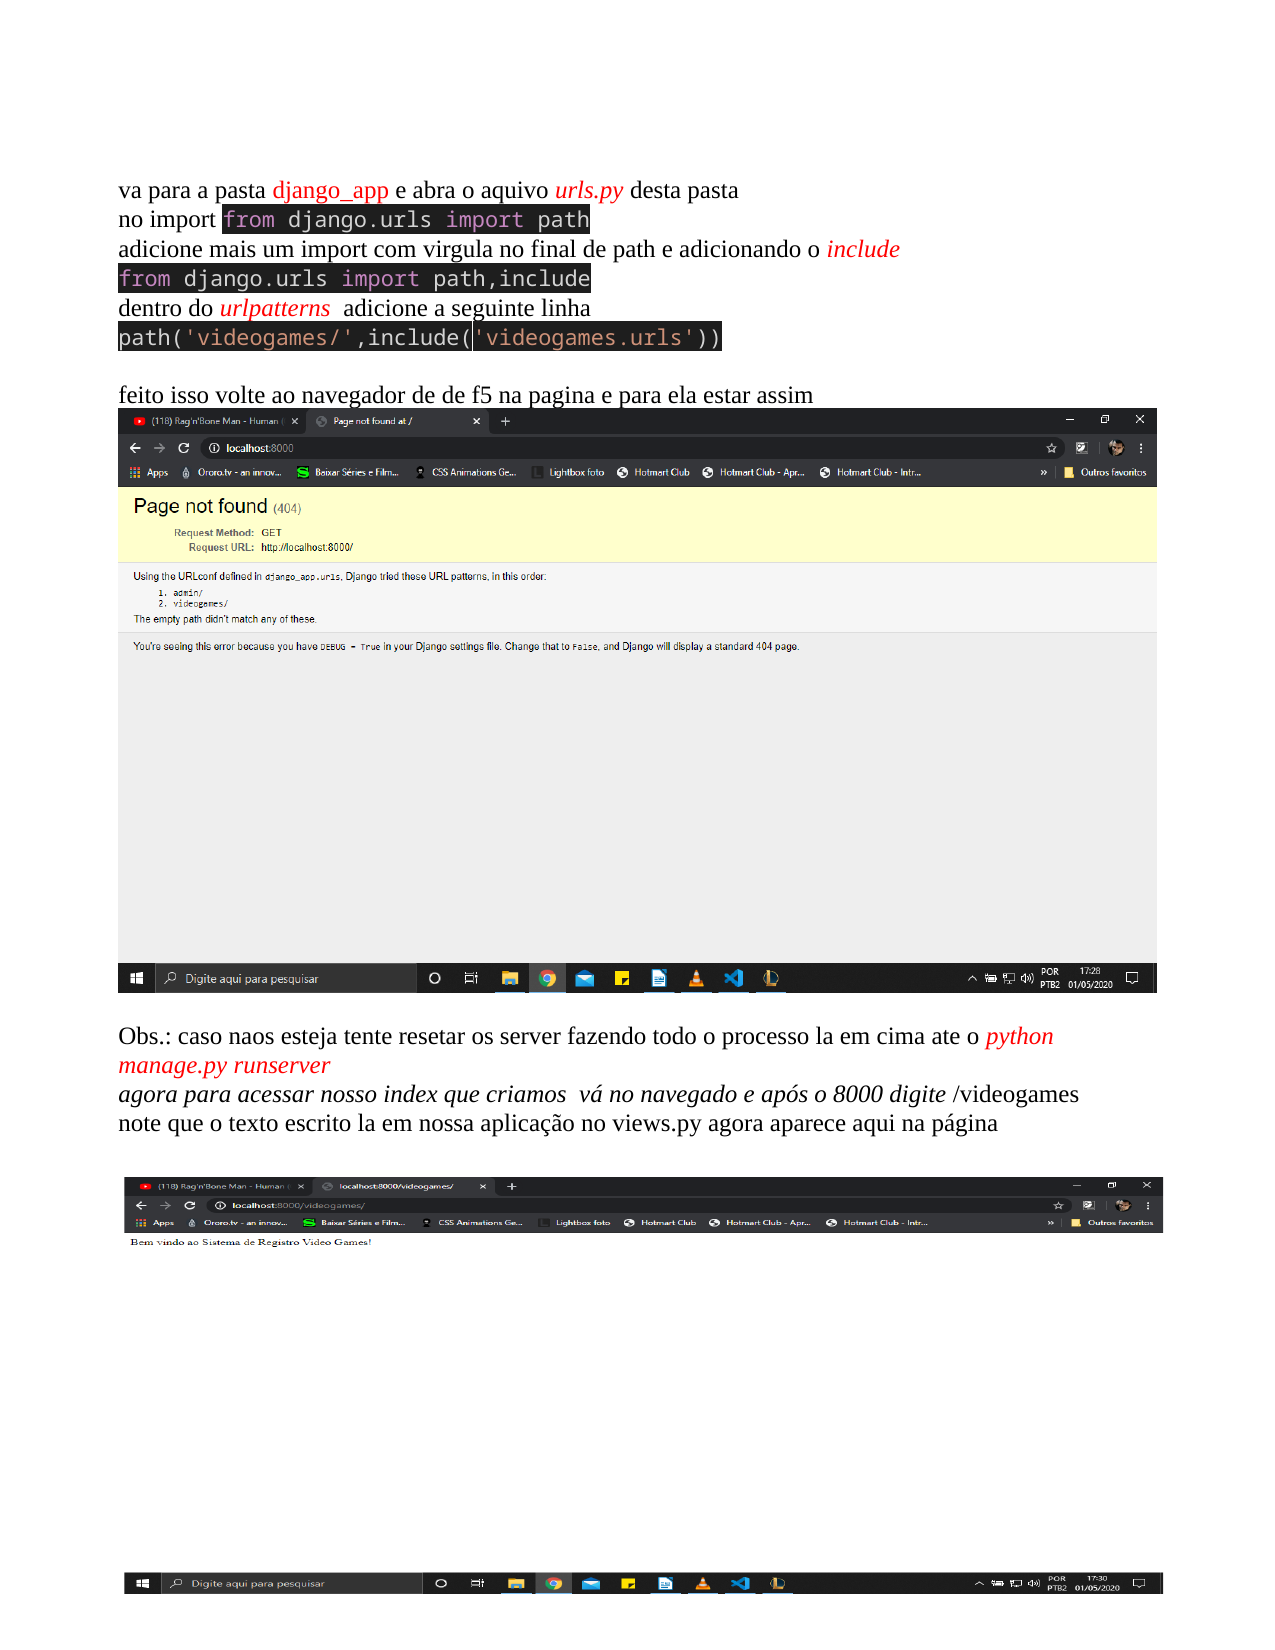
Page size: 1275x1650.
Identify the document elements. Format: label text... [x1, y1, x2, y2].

text from django.urls import path,include [118, 263, 1157, 293]
picture [124, 1177, 1164, 1594]
text feito isso volte ao navegador de de f5 na pagina e para ela estar assim [118, 380, 1157, 408]
text Obs.: caso naos esteja tente resetar os server fazendo todo o processo la em cima ate o python manage.py runserver [118, 1021, 1157, 1079]
picture [118, 408, 1157, 993]
text va para a pasta django_app e abra o aquivo urls.py desta pasta [118, 176, 1157, 204]
text no import from django.urls import path [118, 204, 1157, 234]
text agora para acessar nosso index que criamos vá no navegado e após o 8000 digite /videogames [118, 1079, 1157, 1108]
text path('videogames/',include('videogames.urls')) [118, 321, 1157, 351]
text dentro do urlpatterns adicione a seguinte linha [118, 293, 1157, 321]
text note que o texto escrito la em nossa aplicação no views.py agora aparece aqui na página [118, 1108, 1157, 1136]
text adicione mais um import com virgula no final de path e adicionando o include [118, 234, 1157, 263]
